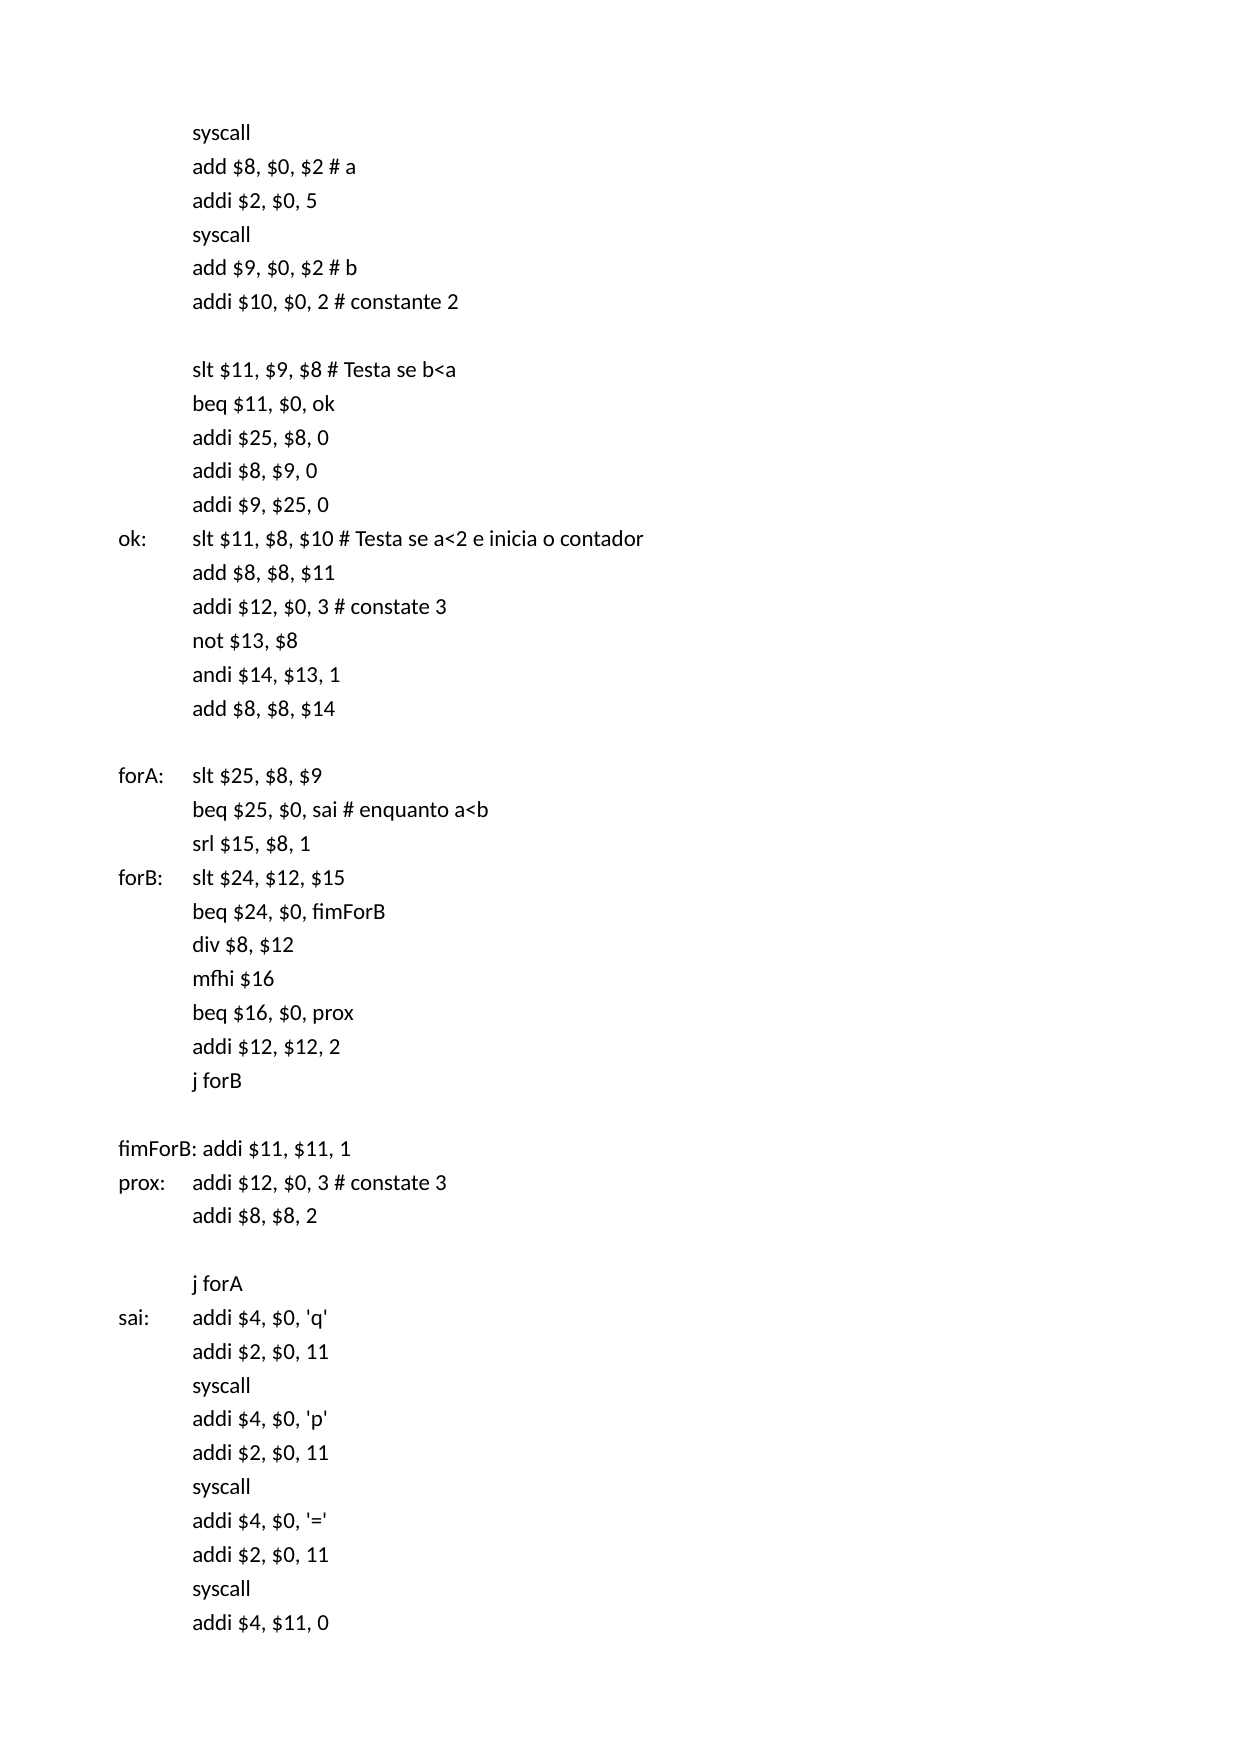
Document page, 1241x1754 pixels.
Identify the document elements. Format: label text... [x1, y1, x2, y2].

text syscall add $8, $0, $2 # a addi $2, $0, 5 syscall add $9, $0, $2 # b addi $10, $0, 2 # constante 2 slt $11, $9, $8 # Testa se b<a beq $11, $0, ok addi $25, $8, 0 addi $8, $9, 0 addi $9, $25, 0 ok: slt $11, $8, $10 # Testa se a<2 e inicia o contador add $8, $8, $11 addi $12, $0, 3 # constate 3 not $13, $8 andi $14, $13, 1 add $8, $8, $14 forA: slt $25, $8, $9 beq $25, $0, sai # enquanto a<b srl $15, $8, 1 forB: slt $24, $12, $15 beq $24, $0, fimForB div $8, $12 mfhi $16 beq $16, $0, prox addi $12, $12, 2 j forB fimForB: addi $11, $11, 1 prox: addi $12, $0, 3 # constate 3 addi $8, $8, 2 j forA sai: addi $4, $0, 'q' addi $2, $0, 11 syscall addi $4, $0, 'p' addi $2, $0, 11 syscall addi $4, $0, '=' addi $2, $0, 11 syscall addi $4, $11, 0 [118, 118, 1122, 1636]
